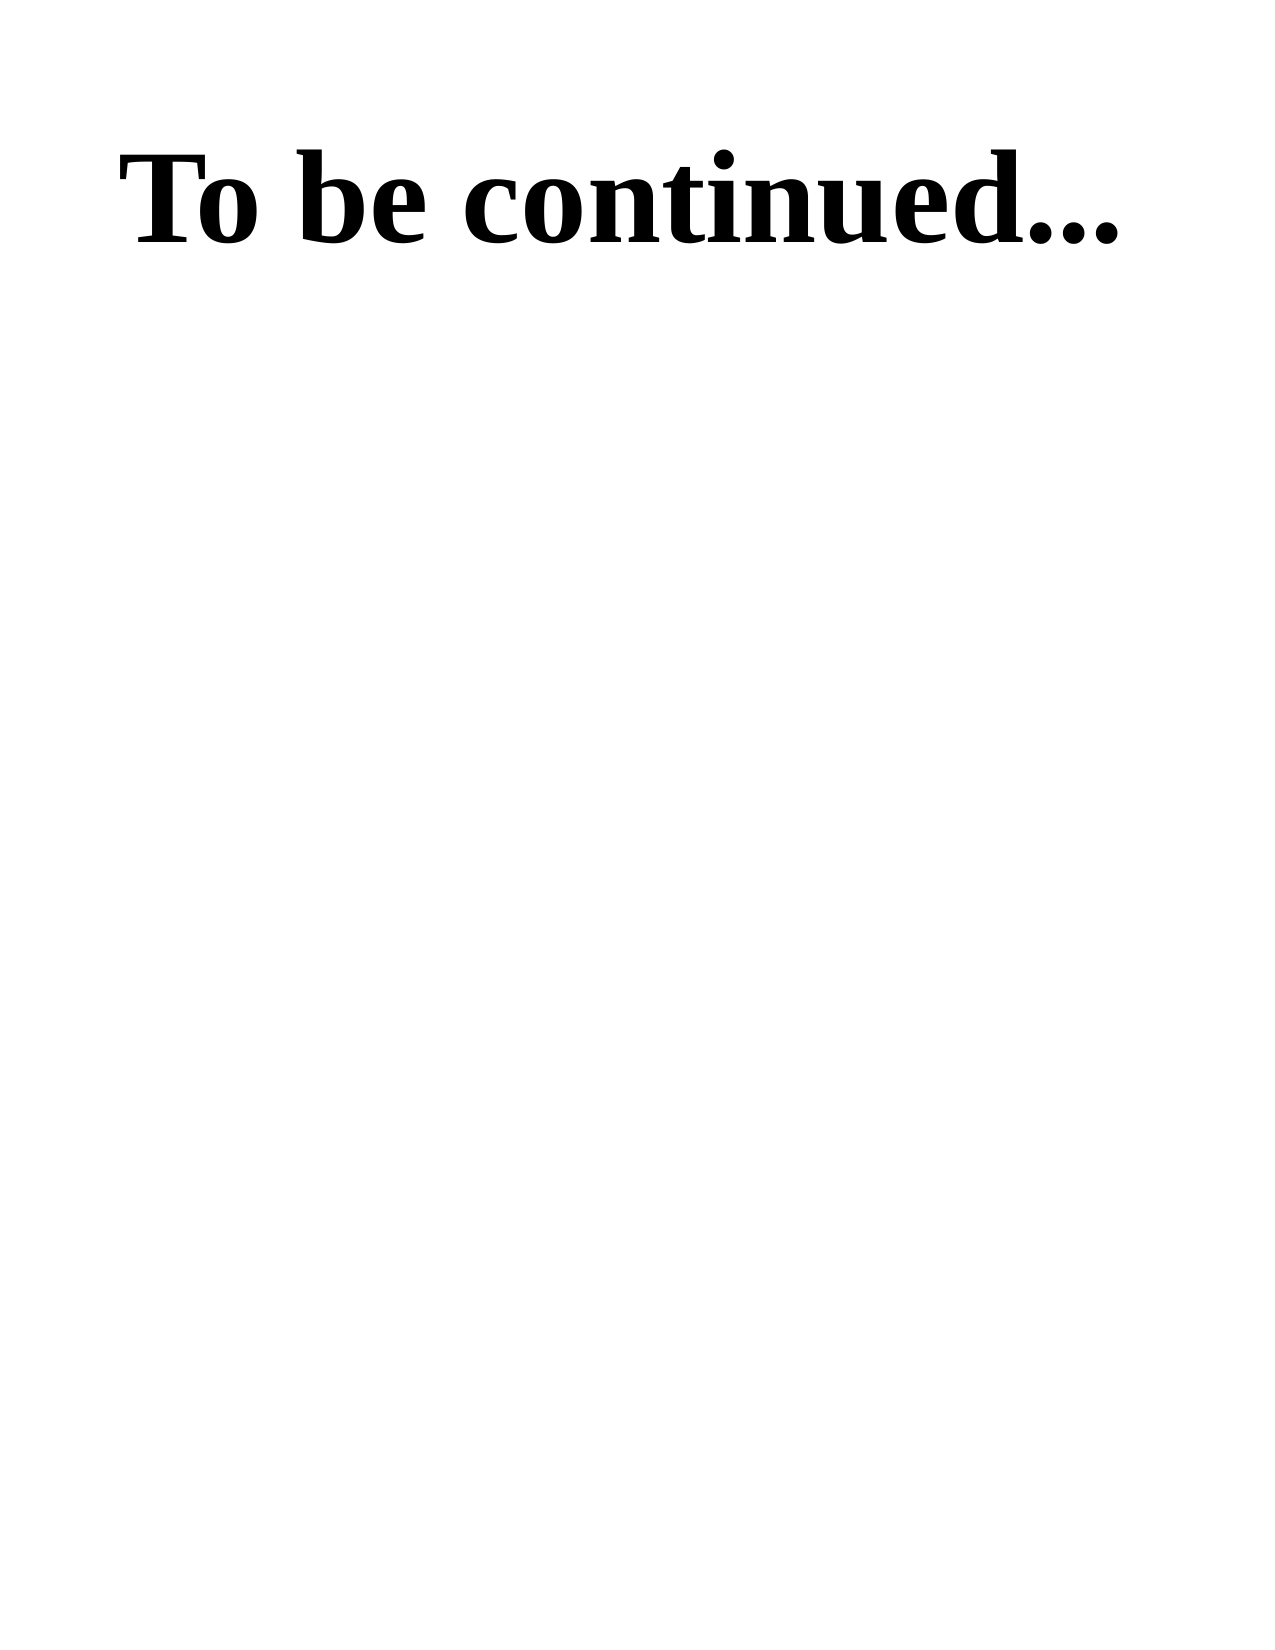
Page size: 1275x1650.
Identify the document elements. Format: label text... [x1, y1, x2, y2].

text To be continued... [118, 118, 1157, 271]
